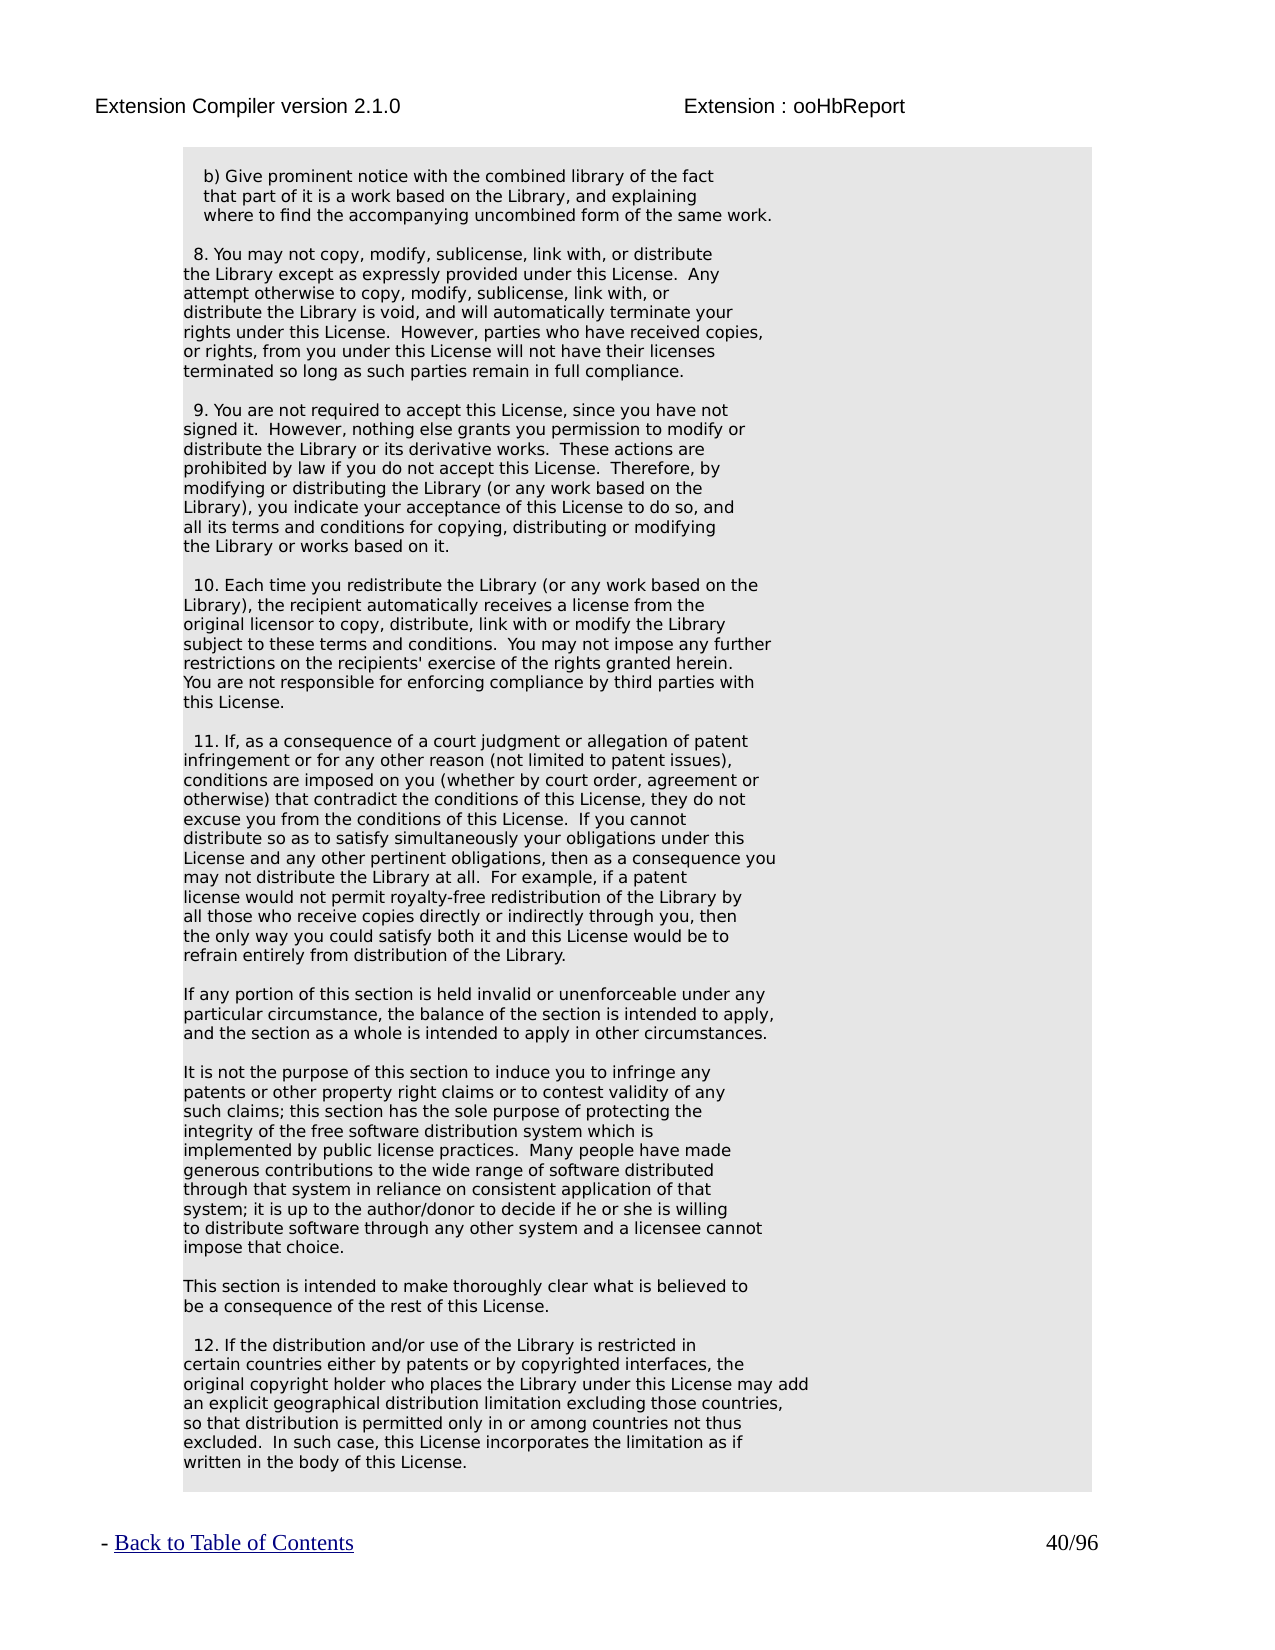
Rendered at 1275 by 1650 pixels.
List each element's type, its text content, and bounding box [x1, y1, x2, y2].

text infringement or for any other reason (not limited to patent issues), [183, 751, 1092, 771]
text license would not permit royalty-free redistribution of the Library by [183, 888, 1092, 907]
text 8. You may not copy, modify, sublicense, link with, or distribute [183, 245, 1092, 264]
text conditions are imposed on you (whether by court order, agreement or [183, 771, 1092, 790]
text patents or other property right claims or to contest validity of any [183, 1082, 1092, 1102]
text 11. If, as a consequence of a court judgment or allegation of patent [183, 732, 1092, 751]
text excuse you from the conditions of this License. If you cannot [183, 810, 1092, 829]
text be a consequence of the rest of this License. [183, 1297, 1092, 1316]
text to distribute software through any other system and a licensee cannot [183, 1219, 1092, 1238]
text otherwise) that contradict the conditions of this License, they do not [183, 790, 1092, 810]
text You are not responsible for enforcing compliance by third parties with [183, 673, 1092, 693]
text modifying or distributing the Library (or any work based on the [183, 479, 1092, 498]
text generous contributions to the wide range of software distributed [183, 1160, 1092, 1180]
text the Library or works based on it. [183, 537, 1092, 557]
text rights under this License. However, parties who have received copies, [183, 323, 1092, 342]
text an explicit geographical distribution limitation excluding those countries, [183, 1394, 1092, 1414]
text distribute the Library is void, and will automatically terminate your [183, 303, 1092, 323]
text that part of it is a work based on the Library, and explaining [183, 186, 1092, 206]
text where to find the accompanying uncombined form of the same work. [183, 206, 1092, 225]
text distribute so as to satisfy simultaneously your obligations under this [183, 829, 1092, 849]
text all those who receive copies directly or indirectly through you, then [183, 907, 1092, 927]
text restrictions on the recipients' exercise of the rights granted herein. [183, 654, 1092, 673]
text impose that choice. [183, 1238, 1092, 1258]
text refrain entirely from distribution of the Library. [183, 946, 1092, 966]
text the only way you could satisfy both it and this License would be to [183, 927, 1092, 946]
text License and any other pertinent obligations, then as a consequence you [183, 849, 1092, 868]
text through that system in reliance on consistent application of that [183, 1180, 1092, 1199]
text all its terms and conditions for copying, distributing or modifying [183, 518, 1092, 537]
text integrity of the free software distribution system which is [183, 1121, 1092, 1141]
text This section is intended to make thoroughly clear what is believed to [183, 1277, 1092, 1297]
text written in the body of this License. [183, 1453, 1092, 1472]
text system; it is up to the author/donor to decide if he or she is willing [183, 1199, 1092, 1219]
text distribute the Library or its derivative works. These actions are [183, 440, 1092, 459]
text such claims; this section has the sole purpose of protecting the [183, 1102, 1092, 1121]
text implemented by public license practices. Many people have made [183, 1141, 1092, 1160]
text It is not the purpose of this section to induce you to infringe any [183, 1063, 1092, 1082]
text or rights, from you under this License will not have their licenses [183, 342, 1092, 362]
text original licensor to copy, distribute, link with or modify the Library [183, 615, 1092, 634]
text Library), the recipient automatically receives a license from the [183, 596, 1092, 615]
text this License. [183, 693, 1092, 712]
text and the section as a whole is intended to apply in other circumstances. [183, 1024, 1092, 1043]
text 9. You are not required to accept this License, since you have not [183, 401, 1092, 420]
text particular circumstance, the balance of the section is intended to apply, [183, 1004, 1092, 1024]
text terminated so long as such parties remain in full compliance. [183, 362, 1092, 381]
text certain countries either by patents or by copyrighted interfaces, the [183, 1355, 1092, 1375]
text subject to these terms and conditions. You may not impose any further [183, 634, 1092, 654]
text excluded. In such case, this License incorporates the limitation as if [183, 1433, 1092, 1453]
text b) Give prominent notice with the combined library of the fact [183, 167, 1092, 186]
text may not distribute the Library at all. For example, if a patent [183, 868, 1092, 888]
text 10. Each time you redistribute the Library (or any work based on the [183, 576, 1092, 596]
text signed it. However, nothing else grants you permission to modify or [183, 420, 1092, 440]
text Library), you indicate your acceptance of this License to do so, and [183, 498, 1092, 518]
text original copyright holder who places the Library under this License may add [183, 1375, 1092, 1394]
text the Library except as expressly provided under this License. Any [183, 264, 1092, 284]
text prohibited by law if you do not accept this License. Therefore, by [183, 459, 1092, 479]
text attempt otherwise to copy, modify, sublicense, link with, or [183, 284, 1092, 303]
text 12. If the distribution and/or use of the Library is restricted in [183, 1336, 1092, 1355]
text so that distribution is permitted only in or among countries not thus [183, 1414, 1092, 1433]
text If any portion of this section is held invalid or unenforceable under any [183, 985, 1092, 1004]
